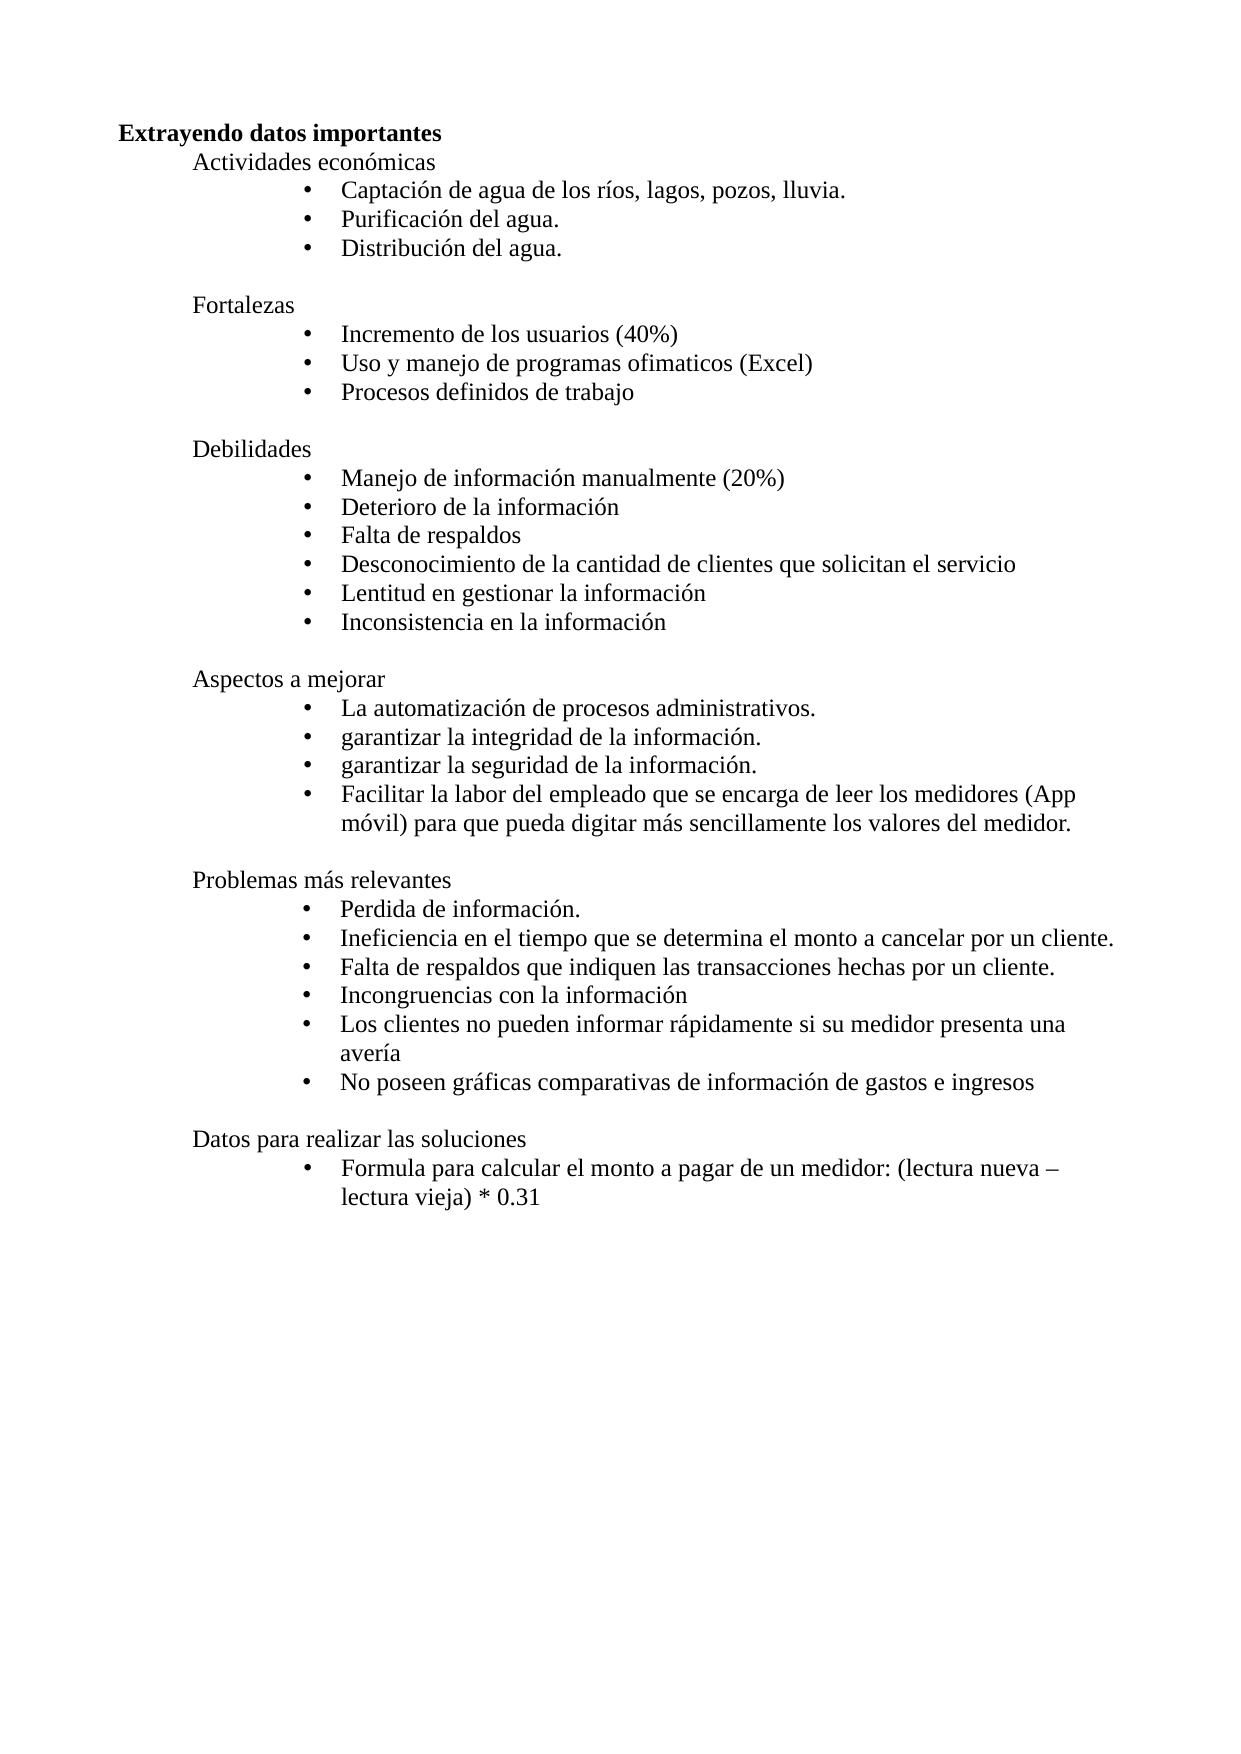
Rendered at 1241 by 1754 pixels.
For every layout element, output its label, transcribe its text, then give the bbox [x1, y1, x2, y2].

list Perdida de información. [302, 894, 1122, 923]
list No poseen gráficas comparativas de información de gastos e ingresos [302, 1067, 1122, 1096]
list Falta de respaldos [303, 521, 1122, 549]
list Los clientes no pueden informar rápidamente si su medidor presenta una avería [302, 1009, 1122, 1067]
list Inconsistencia en la información [303, 607, 1122, 636]
text Actividades económicas [118, 147, 1122, 176]
list Manejo de información manualmente (20%) [303, 463, 1122, 492]
list garantizar la seguridad de la información. [303, 751, 1122, 779]
list Captación de agua de los ríos, lagos, pozos, lluvia. [303, 176, 1122, 204]
list Lentitud en gestionar la información [303, 578, 1122, 607]
list Deterioro de la información [303, 492, 1122, 521]
list Distribución del agua. [303, 233, 1122, 262]
text Aspectos a mejorar [118, 664, 1122, 693]
list Procesos definidos de trabajo [303, 377, 1122, 406]
text Extrayendo datos importantes [118, 118, 1122, 147]
list Ineficiencia en el tiempo que se determina el monto a cancelar por un cliente. [302, 923, 1122, 952]
list Falta de respaldos que indiquen las transacciones hechas por un cliente. [302, 952, 1122, 981]
list Purificación del agua. [303, 204, 1122, 233]
list Desconocimiento de la cantidad de clientes que solicitan el servicio [303, 549, 1122, 578]
list La automatización de procesos administrativos. [303, 693, 1122, 722]
text Problemas más relevantes [118, 866, 1122, 894]
text Fortalezas [118, 291, 1122, 319]
list Incremento de los usuarios (40%) [303, 319, 1122, 348]
text Datos para realizar las soluciones [118, 1124, 1122, 1153]
list garantizar la integridad de la información. [303, 722, 1122, 751]
list Formula para calcular el monto a pagar de un medidor: (lectura nueva – lectura vieja) * 0.31 [303, 1153, 1122, 1211]
list Facilitar la labor del empleado que se encarga de leer los medidores (App móvil) para que pueda digitar más sencillamente los valores del medidor. [303, 779, 1122, 837]
list Uso y manejo de programas ofimaticos (Excel) [303, 348, 1122, 377]
text Debilidades [118, 434, 1122, 463]
list Incongruencias con la información [302, 981, 1122, 1009]
